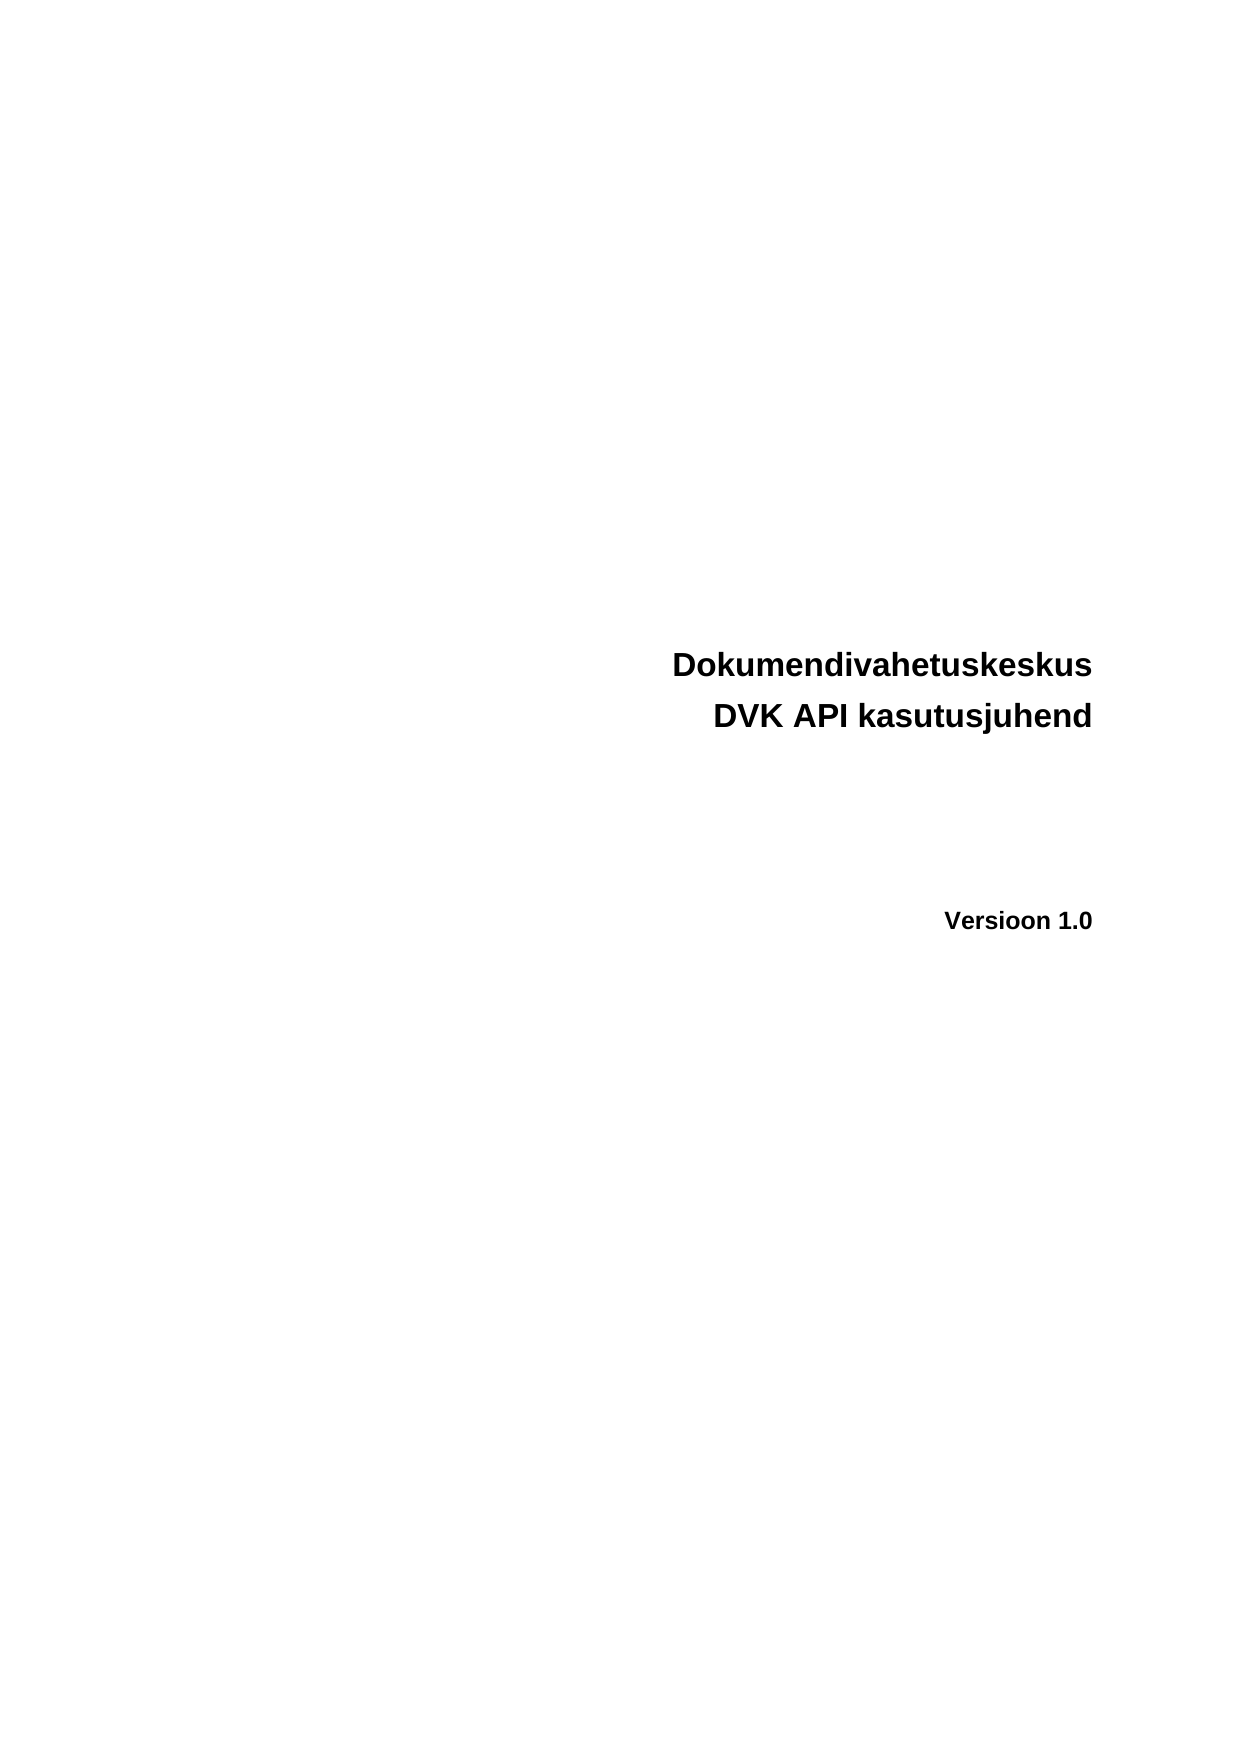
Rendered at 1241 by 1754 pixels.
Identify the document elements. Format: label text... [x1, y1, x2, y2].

text Dokumendivahetuskeskus [148, 645, 1093, 683]
text Versioon 1.0 [148, 906, 1093, 935]
text DVK API kasutusjuhend [148, 696, 1093, 734]
